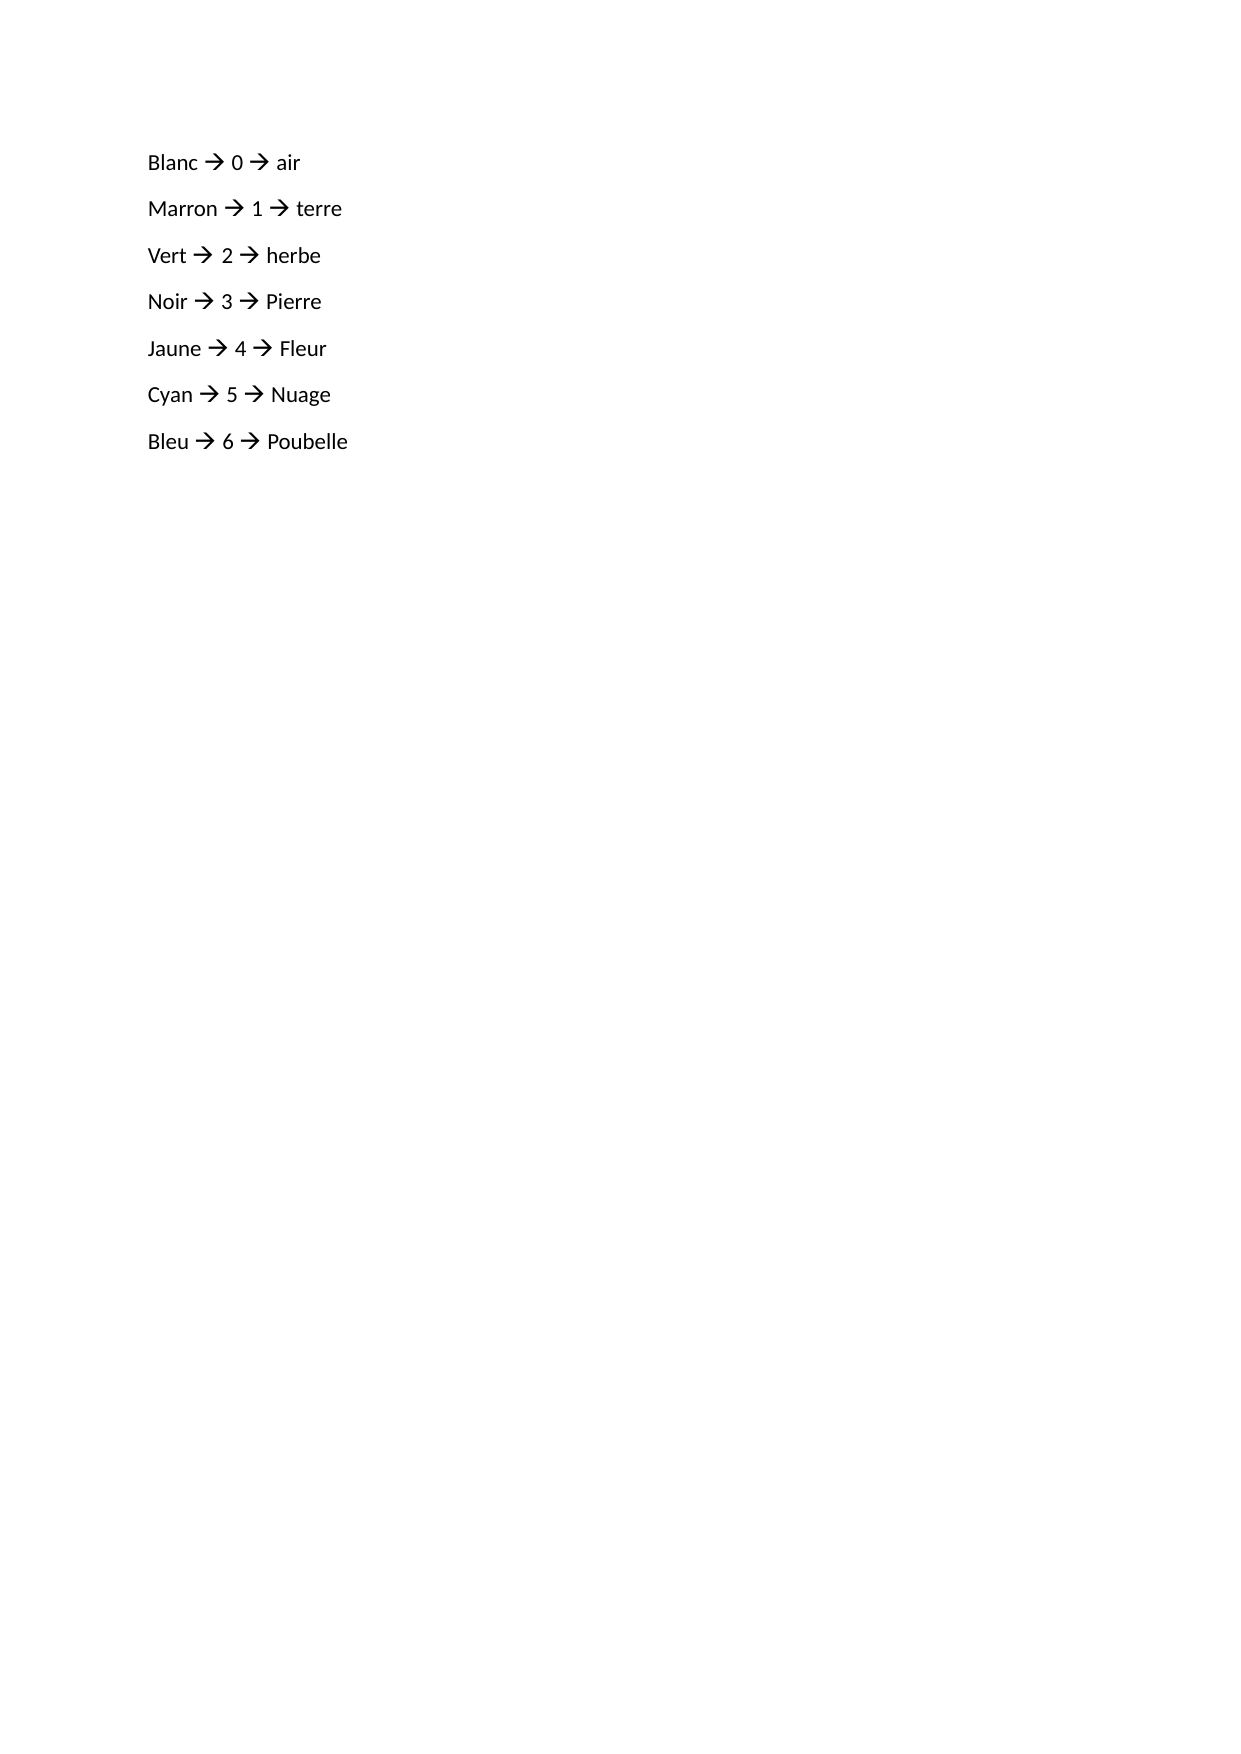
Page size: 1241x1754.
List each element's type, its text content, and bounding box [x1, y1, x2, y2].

text Noir  3  Pierre [148, 287, 1093, 315]
text Cyan  5  Nuage [148, 380, 1093, 408]
text Bleu  6  Poubelle [148, 427, 1093, 455]
text Vert  2  herbe [148, 241, 1093, 269]
text Blanc  0  air [148, 148, 1093, 176]
text Marron  1  terre [148, 194, 1093, 222]
text Jaune  4  Fleur [148, 334, 1093, 362]
